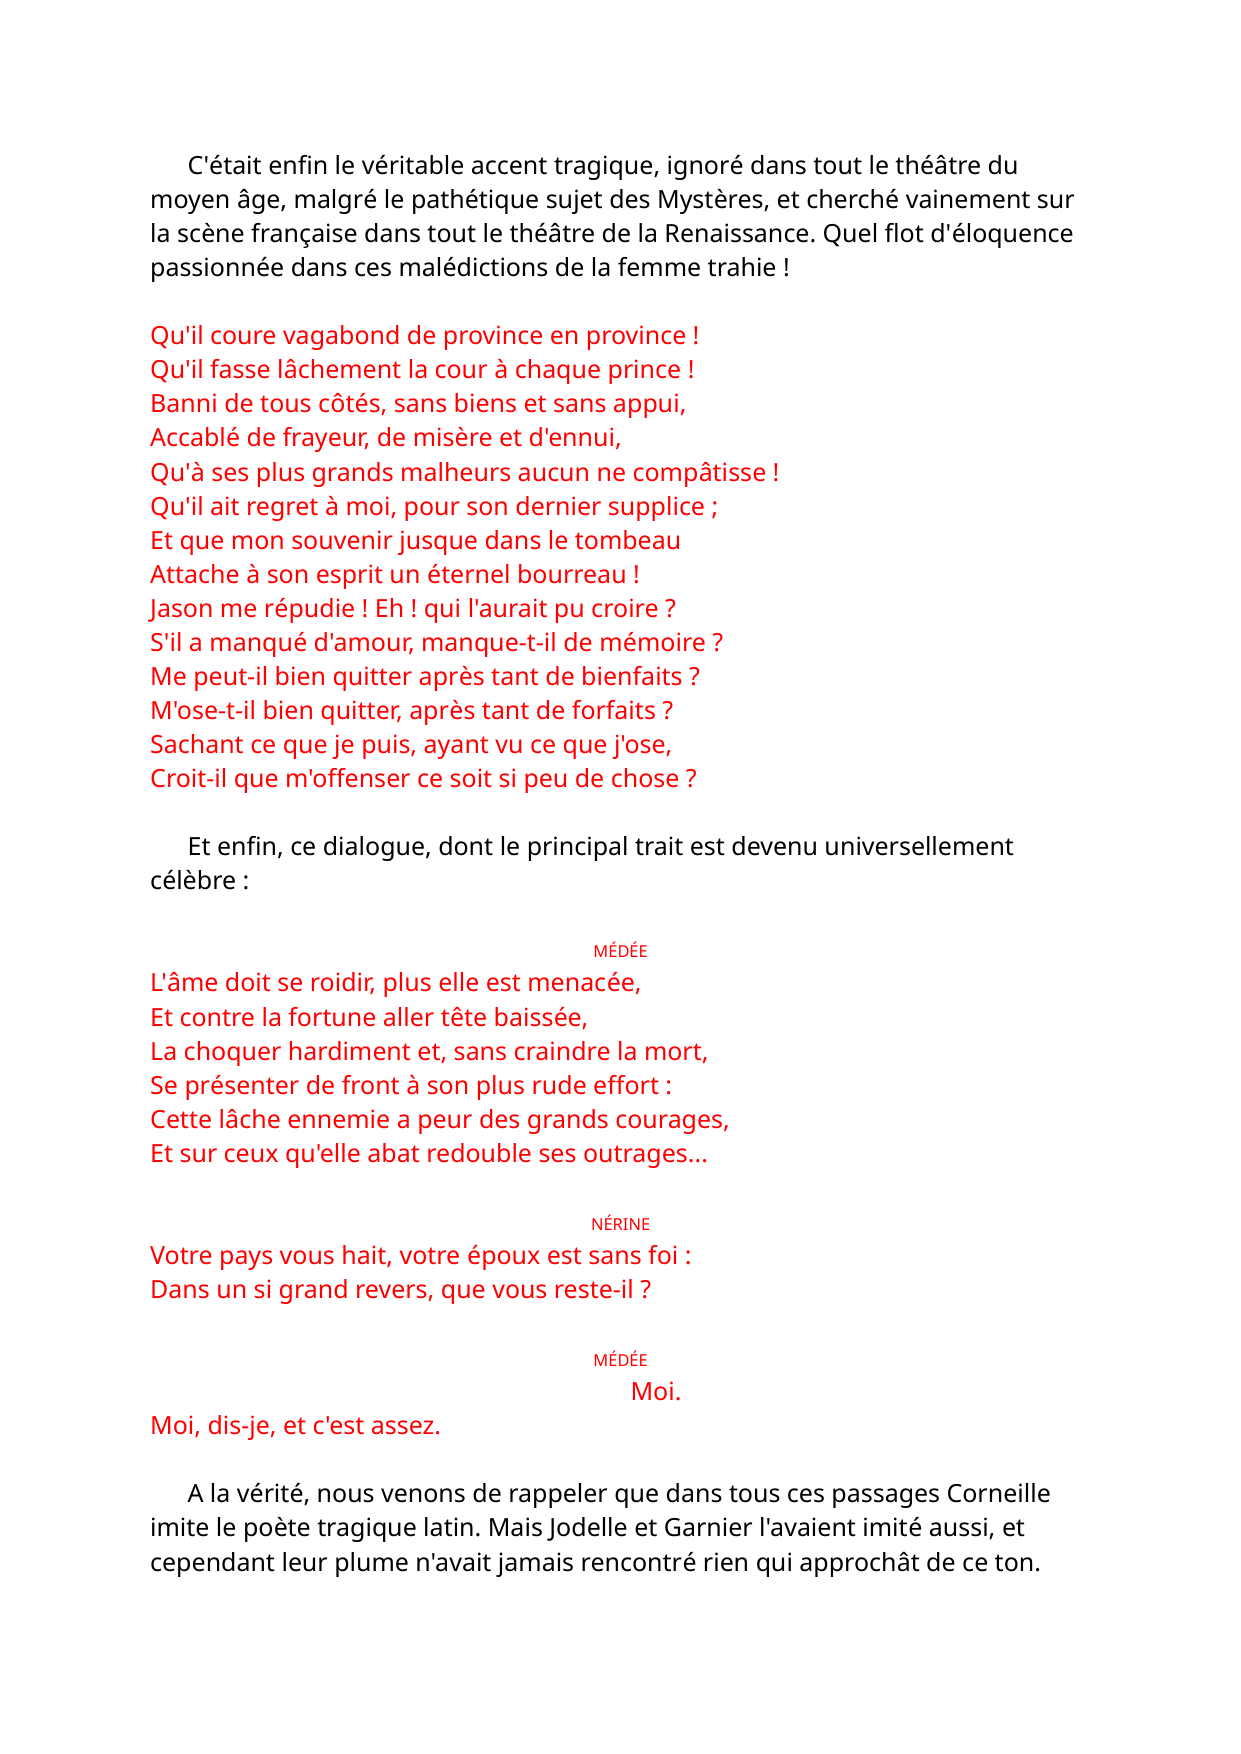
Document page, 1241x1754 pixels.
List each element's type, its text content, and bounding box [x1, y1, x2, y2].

text Sachant ce que je puis, ayant vu ce que j'ose, [150, 727, 1091, 761]
text Banni de tous côtés, sans biens et sans appui, [150, 386, 1091, 420]
text Attache à son esprit un éternel bourreau ! [150, 556, 1091, 590]
text M'ose-t-il bien quitter, après tant de forfaits ? [150, 693, 1091, 727]
text Moi. [150, 1374, 1091, 1408]
text Et enfin, ce dialogue, dont le principal trait est devenu universellement célèbre : [150, 829, 1091, 897]
text Dans un si grand revers, que vous reste-il ? [150, 1272, 1091, 1306]
text Et sur ceux qu'elle abat redouble ses outrages... [150, 1135, 1091, 1169]
text Cette lâche ennemie a peur des grands courages, [150, 1101, 1091, 1135]
text Croit-il que m'offenser ce soit si peu de chose ? [150, 761, 1091, 795]
text Accablé de frayeur, de misère et d'ennui, [150, 420, 1091, 454]
text A la vérité, nous venons de rappeler que dans tous ces passages Corneille imite le poète tragique latin. Mais Jodelle et Garnier l'avaient imité aussi, et cependant leur plume n'avait jamais rencontré rien qui approchât de ce ton. [150, 1476, 1091, 1578]
text Votre pays vous hait, votre époux est sans foi : [150, 1238, 1091, 1272]
text Qu'à ses plus grands malheurs aucun ne compâtisse ! [150, 454, 1091, 488]
text Se présenter de front à son plus rude effort : [150, 1067, 1091, 1101]
text médée [150, 1340, 1091, 1374]
text Qu'il coure vagabond de province en province ! [150, 318, 1091, 352]
text Qu'il fasse lâchement la cour à chaque prince ! [150, 352, 1091, 386]
text médée [150, 931, 1091, 965]
text nérine [150, 1203, 1091, 1238]
text Jason me répudie ! Eh ! qui l'aurait pu croire ? [150, 590, 1091, 624]
text Moi, dis-je, et c'est assez. [150, 1408, 1091, 1442]
text Qu'il ait regret à moi, pour son dernier supplice ; [150, 488, 1091, 522]
text Me peut-il bien quitter après tant de bienfaits ? [150, 658, 1091, 693]
text Et contre la fortune aller tête baissée, [150, 999, 1091, 1033]
text S'il a manqué d'amour, manque-t-il de mémoire ? [150, 624, 1091, 658]
text La choquer hardiment et, sans craindre la mort, [150, 1033, 1091, 1067]
text Et que mon souvenir jusque dans le tombeau [150, 522, 1091, 556]
text L'âme doit se roidir, plus elle est menacée, [150, 965, 1091, 999]
text C'était enfin le véritable accent tragique, ignoré dans tout le théâtre du moyen âge, malgré le pathétique sujet des Mystères, et cherché vaine­ment sur la scène française dans tout le théâtre de la Renaissance. Quel flot d'éloquence passionnée dans ces malédictions de la femme trahie ! [150, 148, 1091, 284]
